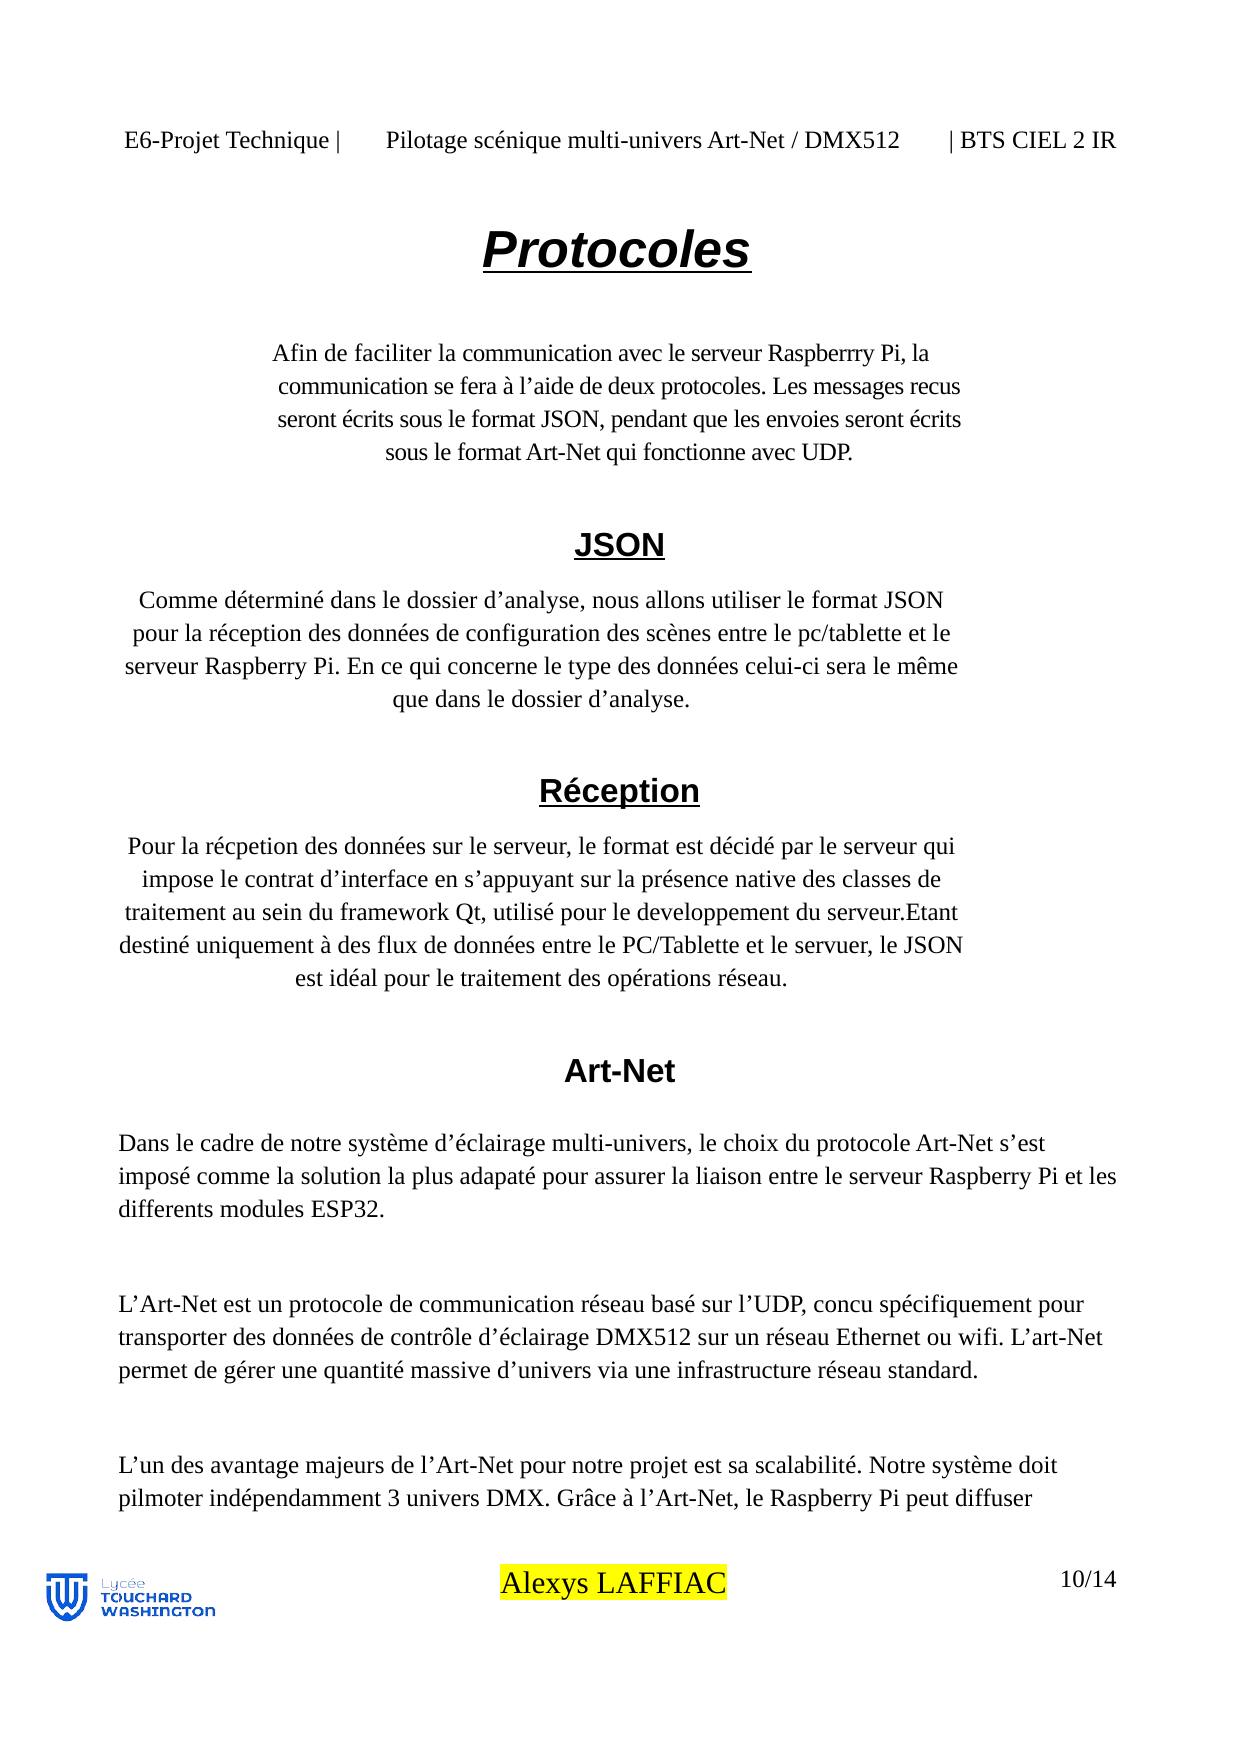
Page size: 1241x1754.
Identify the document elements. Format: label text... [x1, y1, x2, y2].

subtitle Protocoles [118, 219, 1121, 278]
text Afin de faciliter la communication avec le serveur Raspberrry Pi, la communication se fera à l’aide de deux protocoles. Les messages recus seront écrits sous le format JSON, pendant que les envoies seront écrits sous le format Art-Net qui fonctionne avec UDP. [237, 338, 965, 466]
subtitle JSON [118, 525, 1121, 563]
picture [6, 1535, 256, 1659]
text L’Art-Net est un protocole de communication réseau basé sur l’UDP, concu spécifiquement pour transporter des données de contrôle d’éclairage DMX512 sur un réseau Ethernet ou wifi. L’art-Net permet de gérer une quantité massive d’univers via une infrastructure réseau standard. [118, 1289, 1122, 1384]
text Dans le cadre de notre système d’éclairage multi-univers, le choix du protocole Art-Net s’est imposé comme la solution la plus adapaté pour assurer la liaison entre le serveur Raspberry Pi et les differents modules ESP32. [118, 1128, 1122, 1223]
text L’un des avantage majeurs de l’Art-Net pour notre projet est sa scalabilité. Notre système doit pilmoter indépendamment 3 univers DMX. Grâce à l’Art-Net, le Raspberry Pi peut diffuser [118, 1450, 1122, 1512]
subtitle Réception [118, 771, 1121, 810]
picture [119, 1559, 256, 1606]
subtitle Art-Net [118, 1051, 1121, 1089]
text Comme déterminé dans le dossier d’analyse, nous allons utiliser le format JSON pour la réception des données de configuration des scènes entre le pc/tablette et le serveur Raspberry Pi. En ce qui concerne le type des données celui-ci sera le même que dans le dossier d’analyse. [118, 585, 965, 713]
text Pour la récpetion des données sur le serveur, le format est décidé par le serveur qui impose le contrat d’interface en s’appuyant sur la présence native des classes de traitement au sein du framework Qt, utilisé pour le developpement du serveur.Etant destiné uniquement à des flux de données entre le PC/Tablette et le servuer, le JSON est idéal pour le traitement des opérations réseau. [118, 831, 965, 992]
